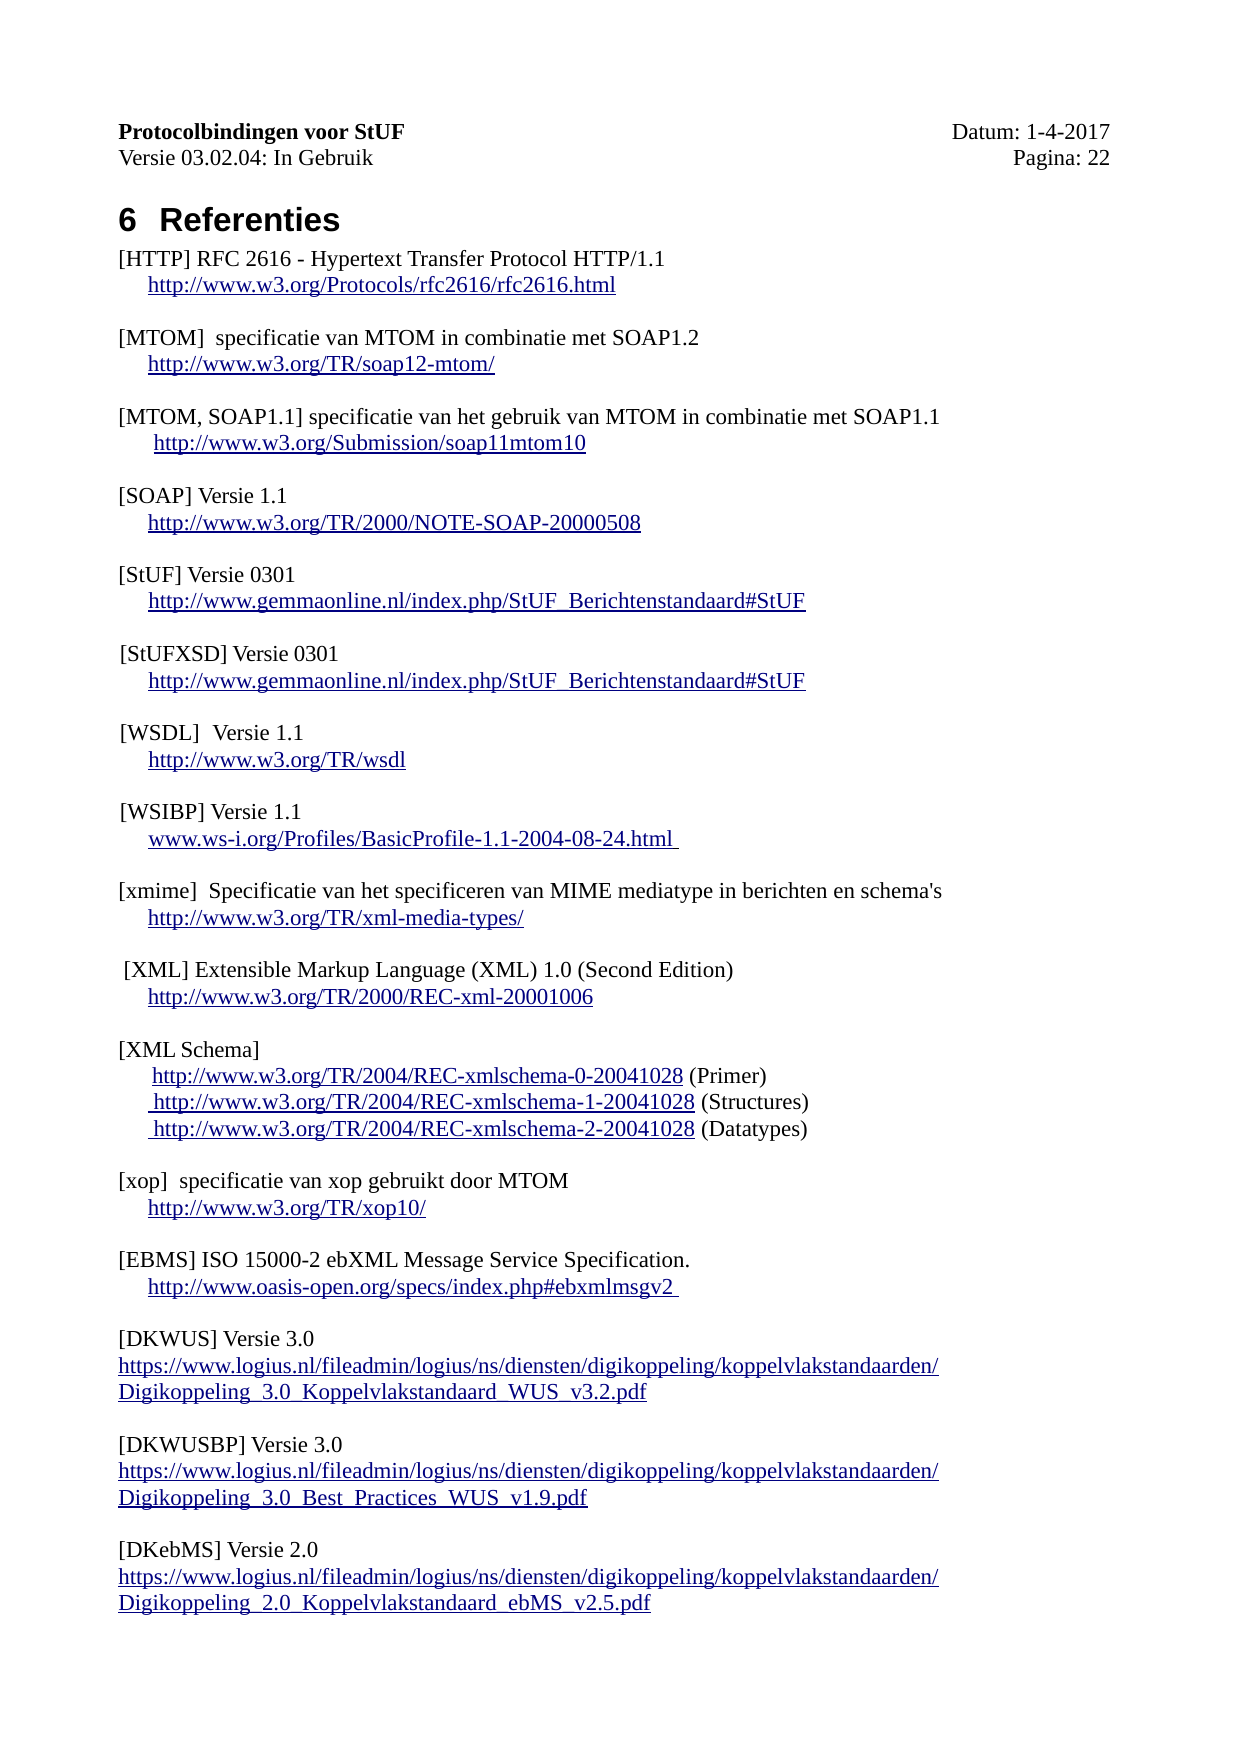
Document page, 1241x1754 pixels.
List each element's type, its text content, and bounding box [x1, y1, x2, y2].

text [EBMS] ISO 15000-2 ebXML Message Service Specification. [118, 1246, 1122, 1273]
text [StUFXSD] Versie 0301 [119, 640, 1122, 667]
text http://www.w3.org/TR/2004/REC-xmlschema-0-20041028 (Primer) [117, 1062, 1122, 1088]
text http://www.oasis-open.org/specs/index.php#ebxmlmsgv2 [118, 1273, 1122, 1299]
text http://www.w3.org/TR/soap12-mtom/ [118, 350, 1122, 377]
text [DKWUSBP] Versie 3.0 https://www.logius.nl/fileadmin/logius/ns/diensten/digikoppeling/koppelvlakstandaarden/Digikoppeling_3.0_Best_Practices_WUS_v1.9.pdf [118, 1431, 1122, 1510]
text https://www.logius.nl/fileadmin/logius/ns/diensten/digikoppeling/koppelvlakstandaarden/Digikoppeling_3.0_Koppelvlakstandaard_WUS_v3.2.pdf [118, 1352, 1122, 1404]
text [MTOM] specificatie van MTOM in combinatie met SOAP1.2 [118, 324, 1122, 350]
text [XML] Extensible Markup Language (XML) 1.0 (Second Edition) [118, 957, 1122, 983]
text http://www.gemmaonline.nl/index.php/StUF_Berichtenstandaard#StUF [119, 667, 1122, 693]
text [SOAP] Versie 1.1 [118, 482, 1122, 508]
text [MTOM, SOAP1.1] specificatie van het gebruik van MTOM in combinatie met SOAP1.1 [118, 403, 1122, 429]
text [XML Schema] [118, 1036, 1122, 1062]
text [xmime] Specificatie van het specificeren van MIME mediatype in berichten en schema's [118, 877, 1122, 904]
text http://www.gemmaonline.nl/index.php/StUF_Berichtenstandaard#StUF [119, 588, 1122, 614]
text [StUF] Versie 0301 [118, 561, 1122, 588]
text http://www.w3.org/TR/2000/NOTE-SOAP-20000508 [118, 508, 1122, 535]
text [DKWUS] Versie 3.0 [118, 1326, 1122, 1352]
text http://www.w3.org/TR/xml-media-types/ [118, 904, 1122, 930]
text http://www.w3.org/TR/wsdl [119, 746, 1122, 772]
text [xop] specificatie van xop gebruikt door MTOM [118, 1167, 1122, 1194]
text [WSIBP] Versie 1.1 [119, 798, 1122, 825]
text http://www.w3.org/TR/xop10/ [118, 1194, 1122, 1220]
text https://www.logius.nl/fileadmin/logius/ns/diensten/digikoppeling/koppelvlakstandaarden/Digikoppeling_2.0_Koppelvlakstandaard_ebMS_v2.5.pdf [118, 1563, 1122, 1615]
text [WSDL] Versie 1.1 [119, 719, 1122, 746]
text http://www.w3.org/TR/2000/REC-xml-20001006 [118, 983, 1122, 1009]
text http://www.w3.org/Protocols/rfc2616/rfc2616.html [118, 271, 1122, 298]
text www.ws-i.org/Profiles/BasicProfile-1.1-2004-08-24.html [119, 825, 1122, 851]
text [HTTP] RFC 2616 - Hypertext Transfer Protocol HTTP/1.1 [118, 245, 1122, 271]
text http://www.w3.org/TR/2004/REC-xmlschema-2-20041028 (Datatypes) [118, 1115, 1122, 1141]
text http://www.w3.org/Submission/soap11mtom10 [118, 429, 1122, 456]
text http://www.w3.org/TR/2004/REC-xmlschema-1-20041028 (Structures) [118, 1088, 1122, 1115]
text [DKebMS] Versie 2.0 [118, 1536, 1122, 1563]
subtitle Referenties [118, 200, 1122, 239]
